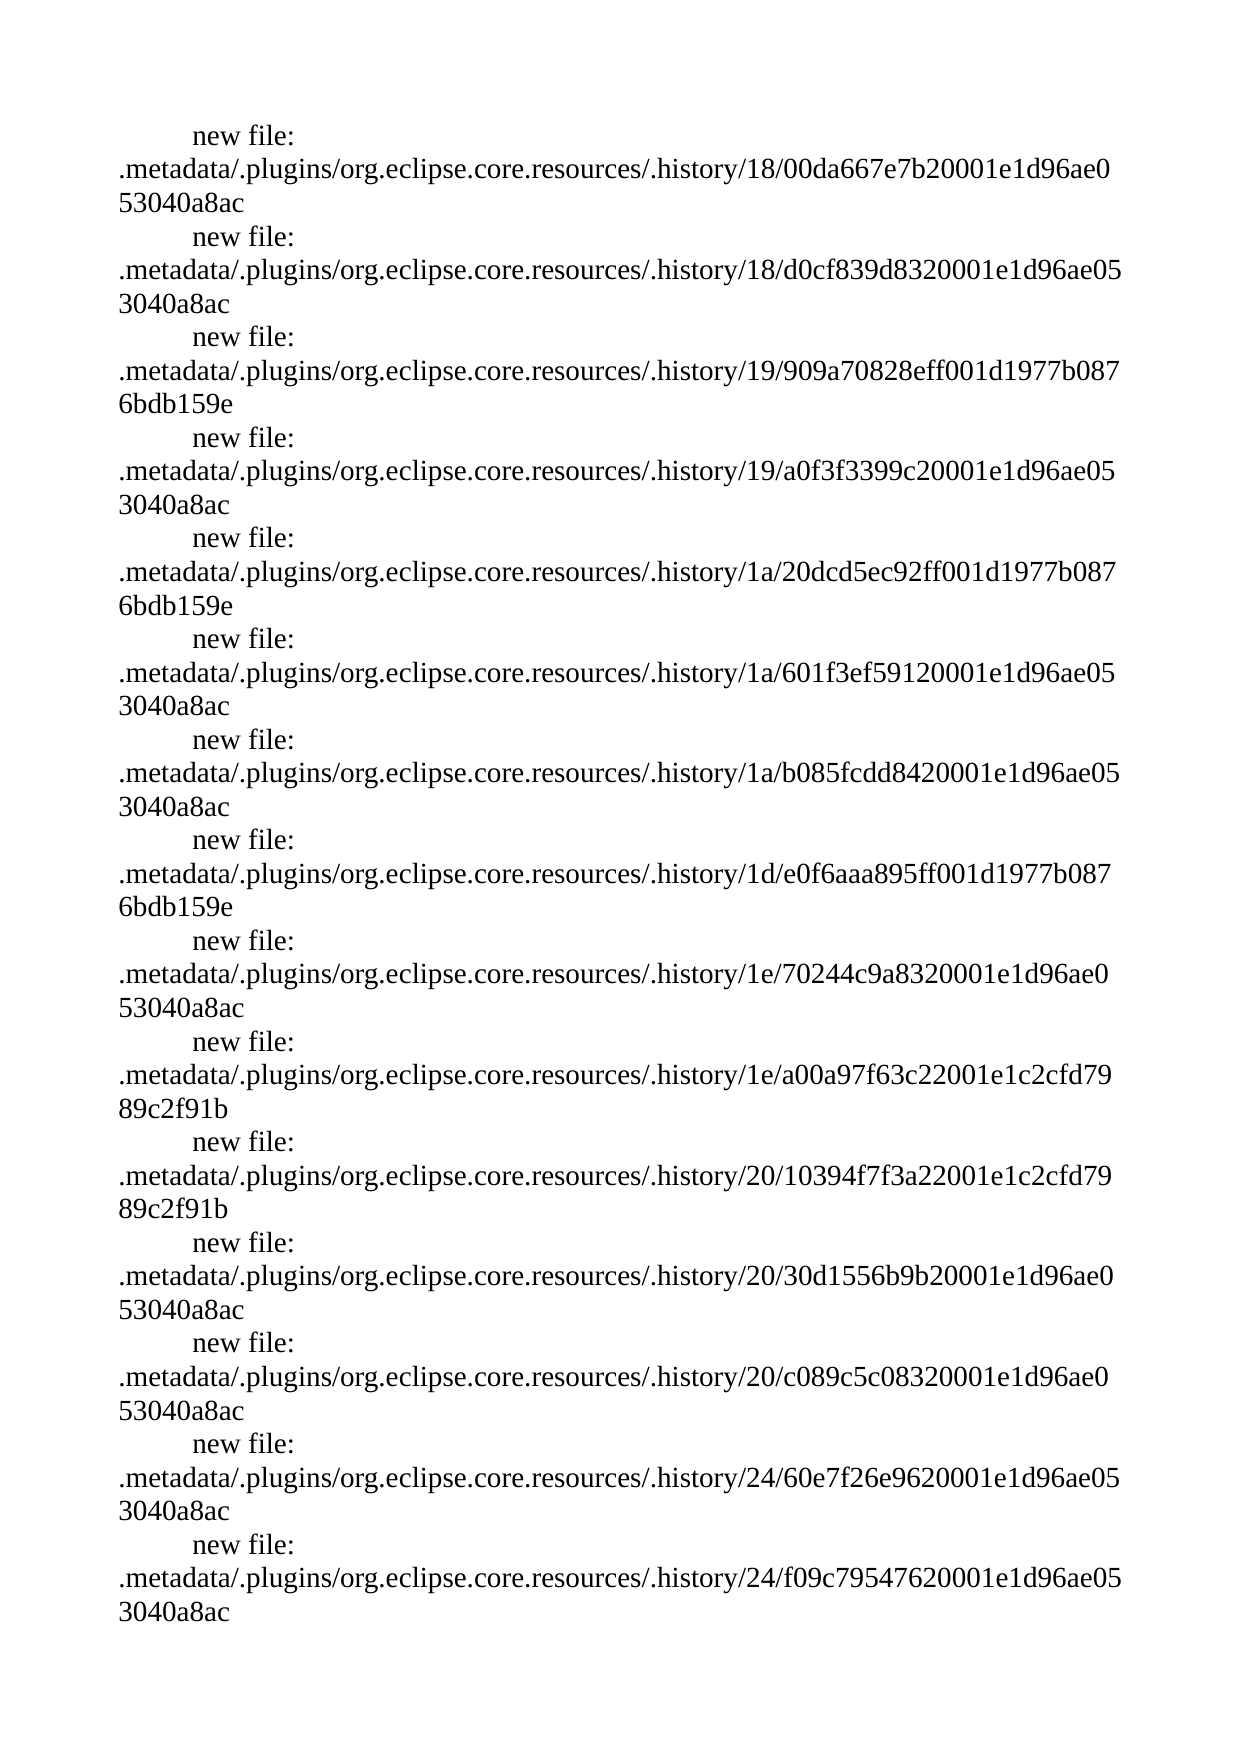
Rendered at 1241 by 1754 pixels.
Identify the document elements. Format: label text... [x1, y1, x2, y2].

text new file: .metadata/.plugins/org.eclipse.core.resources/.history/1a/20dcd5ec92ff001d1977b0876bdb159e [118, 521, 1122, 621]
text new file: .metadata/.plugins/org.eclipse.core.resources/.history/19/909a70828eff001d1977b0876bdb159e [118, 319, 1122, 420]
text new file: .metadata/.plugins/org.eclipse.core.resources/.history/24/f09c79547620001e1d96ae053040a8ac [118, 1527, 1122, 1627]
text new file: .metadata/.plugins/org.eclipse.core.resources/.history/1d/e0f6aaa895ff001d1977b0876bdb159e [118, 822, 1122, 923]
text new file: .metadata/.plugins/org.eclipse.core.resources/.history/1a/b085fcdd8420001e1d96ae053040a8ac [118, 722, 1122, 822]
text new file: .metadata/.plugins/org.eclipse.core.resources/.history/1a/601f3ef59120001e1d96ae053040a8ac [118, 621, 1122, 722]
text new file: .metadata/.plugins/org.eclipse.core.resources/.history/1e/70244c9a8320001e1d96ae053040a8ac [118, 923, 1122, 1024]
text new file: .metadata/.plugins/org.eclipse.core.resources/.history/24/60e7f26e9620001e1d96ae053040a8ac [118, 1426, 1122, 1527]
text new file: .metadata/.plugins/org.eclipse.core.resources/.history/19/a0f3f3399c20001e1d96ae053040a8ac [118, 420, 1122, 521]
text new file: .metadata/.plugins/org.eclipse.core.resources/.history/1e/a00a97f63c22001e1c2cfd7989c2f91b [118, 1024, 1122, 1124]
text new file: .metadata/.plugins/org.eclipse.core.resources/.history/20/c089c5c08320001e1d96ae053040a8ac [118, 1326, 1122, 1426]
text new file: .metadata/.plugins/org.eclipse.core.resources/.history/18/00da667e7b20001e1d96ae053040a8ac [118, 118, 1122, 219]
text new file: .metadata/.plugins/org.eclipse.core.resources/.history/20/10394f7f3a22001e1c2cfd7989c2f91b [118, 1124, 1122, 1225]
text new file: .metadata/.plugins/org.eclipse.core.resources/.history/20/30d1556b9b20001e1d96ae053040a8ac [118, 1225, 1122, 1326]
text new file: .metadata/.plugins/org.eclipse.core.resources/.history/18/d0cf839d8320001e1d96ae053040a8ac [118, 219, 1122, 319]
